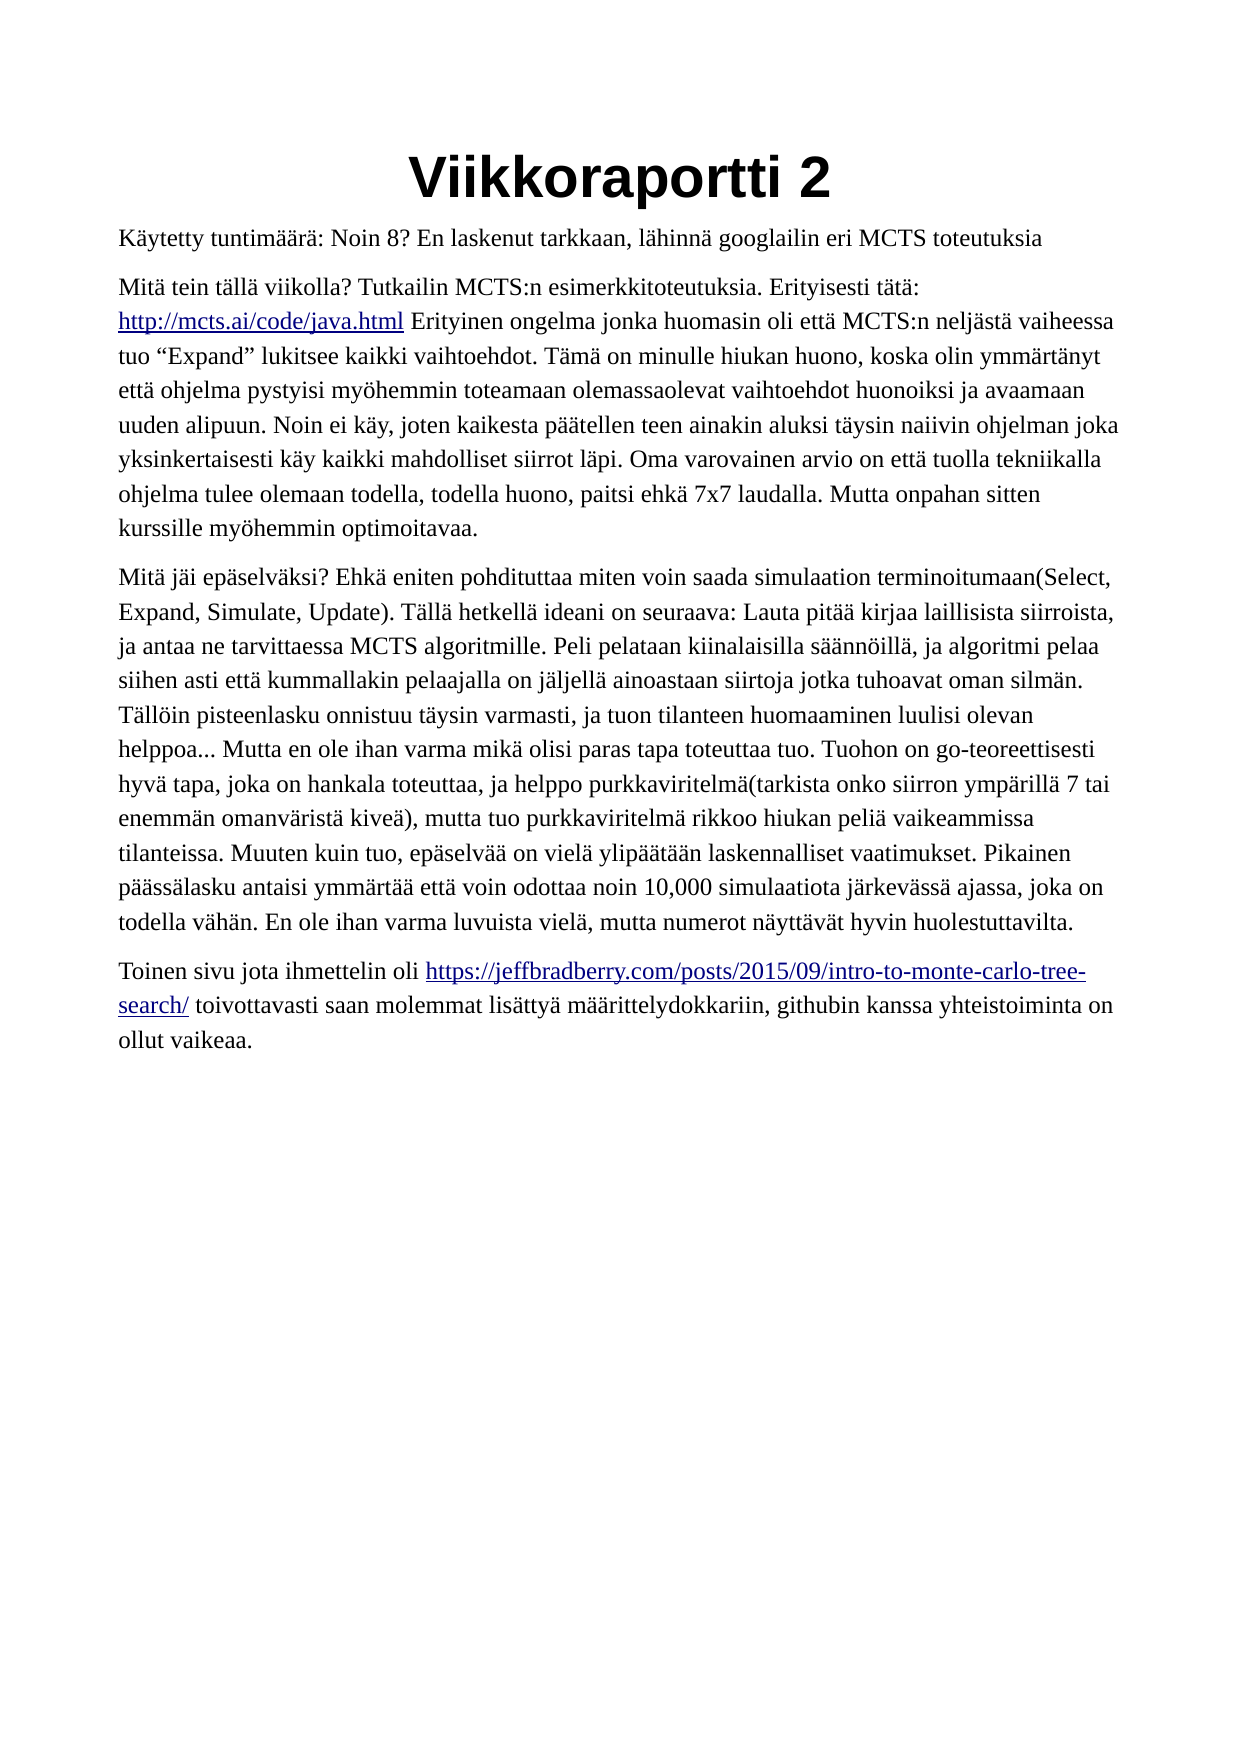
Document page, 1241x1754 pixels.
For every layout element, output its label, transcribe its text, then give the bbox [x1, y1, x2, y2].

text Käytetty tuntimäärä: Noin 8? En laskenut tarkkaan, lähinnä googlailin eri MCTS toteutuksia [118, 223, 1122, 251]
text Toinen sivu jota ihmettelin oli https://jeffbradberry.com/posts/2015/09/intro-to-monte-carlo-tree-search/ toivottavasti saan molemmat lisättyä määrittelydokkariin, githubin kanssa yhteistoiminta on ollut vaikeaa. [118, 956, 1122, 1054]
text Mitä jäi epäselväksi? Ehkä eniten pohdituttaa miten voin saada simulaation terminoitumaan(Select, Expand, Simulate, Update). Tällä hetkellä ideani on seuraava: Lauta pitää kirjaa laillisista siirroista, ja antaa ne tarvittaessa MCTS algoritmille. Peli pelataan kiinalaisilla säännöillä, ja algoritmi pelaa siihen asti että kummallakin pelaajalla on jäljellä ainoastaan siirtoja jotka tuhoavat oman silmän. Tällöin pisteenlasku onnistuu täysin varmasti, ja tuon tilanteen huomaaminen luulisi olevan helppoa... Mutta en ole ihan varma mikä olisi paras tapa toteuttaa tuo. Tuohon on go-teoreettisesti hyvä tapa, joka on hankala toteuttaa, ja helppo purkkaviritelmä(tarkista onko siirron ympärillä 7 tai enemmän omanväristä kiveä), mutta tuo purkkaviritelmä rikkoo hiukan peliä vaikeammissa tilanteissa. Muuten kuin tuo, epäselvää on vielä ylipäätään laskennalliset vaatimukset. Pikainen päässälasku antaisi ymmärtää että voin odottaa noin 10,000 simulaatiota järkevässä ajassa, joka on todella vähän. En ole ihan varma luvuista vielä, mutta numerot näyttävät hyvin huolestuttavilta. [118, 562, 1122, 936]
text Mitä tein tällä viikolla? Tutkailin MCTS:n esimerkkitoteutuksia. Erityisesti tätä: http://mcts.ai/code/java.html Erityinen ongelma jonka huomasin oli että MCTS:n neljästä vaiheessa tuo “Expand” lukitsee kaikki vaihtoehdot. Tämä on minulle hiukan huono, koska olin ymmärtänyt että ohjelma pystyisi myöhemmin toteamaan olemassaolevat vaihtoehdot huonoiksi ja avaamaan uuden alipuun. Noin ei käy, joten kaikesta päätellen teen ainakin aluksi täysin naiivin ohjelman joka yksinkertaisesti käy kaikki mahdolliset siirrot läpi. Oma varovainen arvio on että tuolla tekniikalla ohjelma tulee olemaan todella, todella huono, paitsi ehkä 7x7 laudalla. Mutta onpahan sitten kurssille myöhemmin optimoitavaa. [118, 272, 1122, 542]
title Viikkoraportti 2 [118, 143, 1122, 210]
